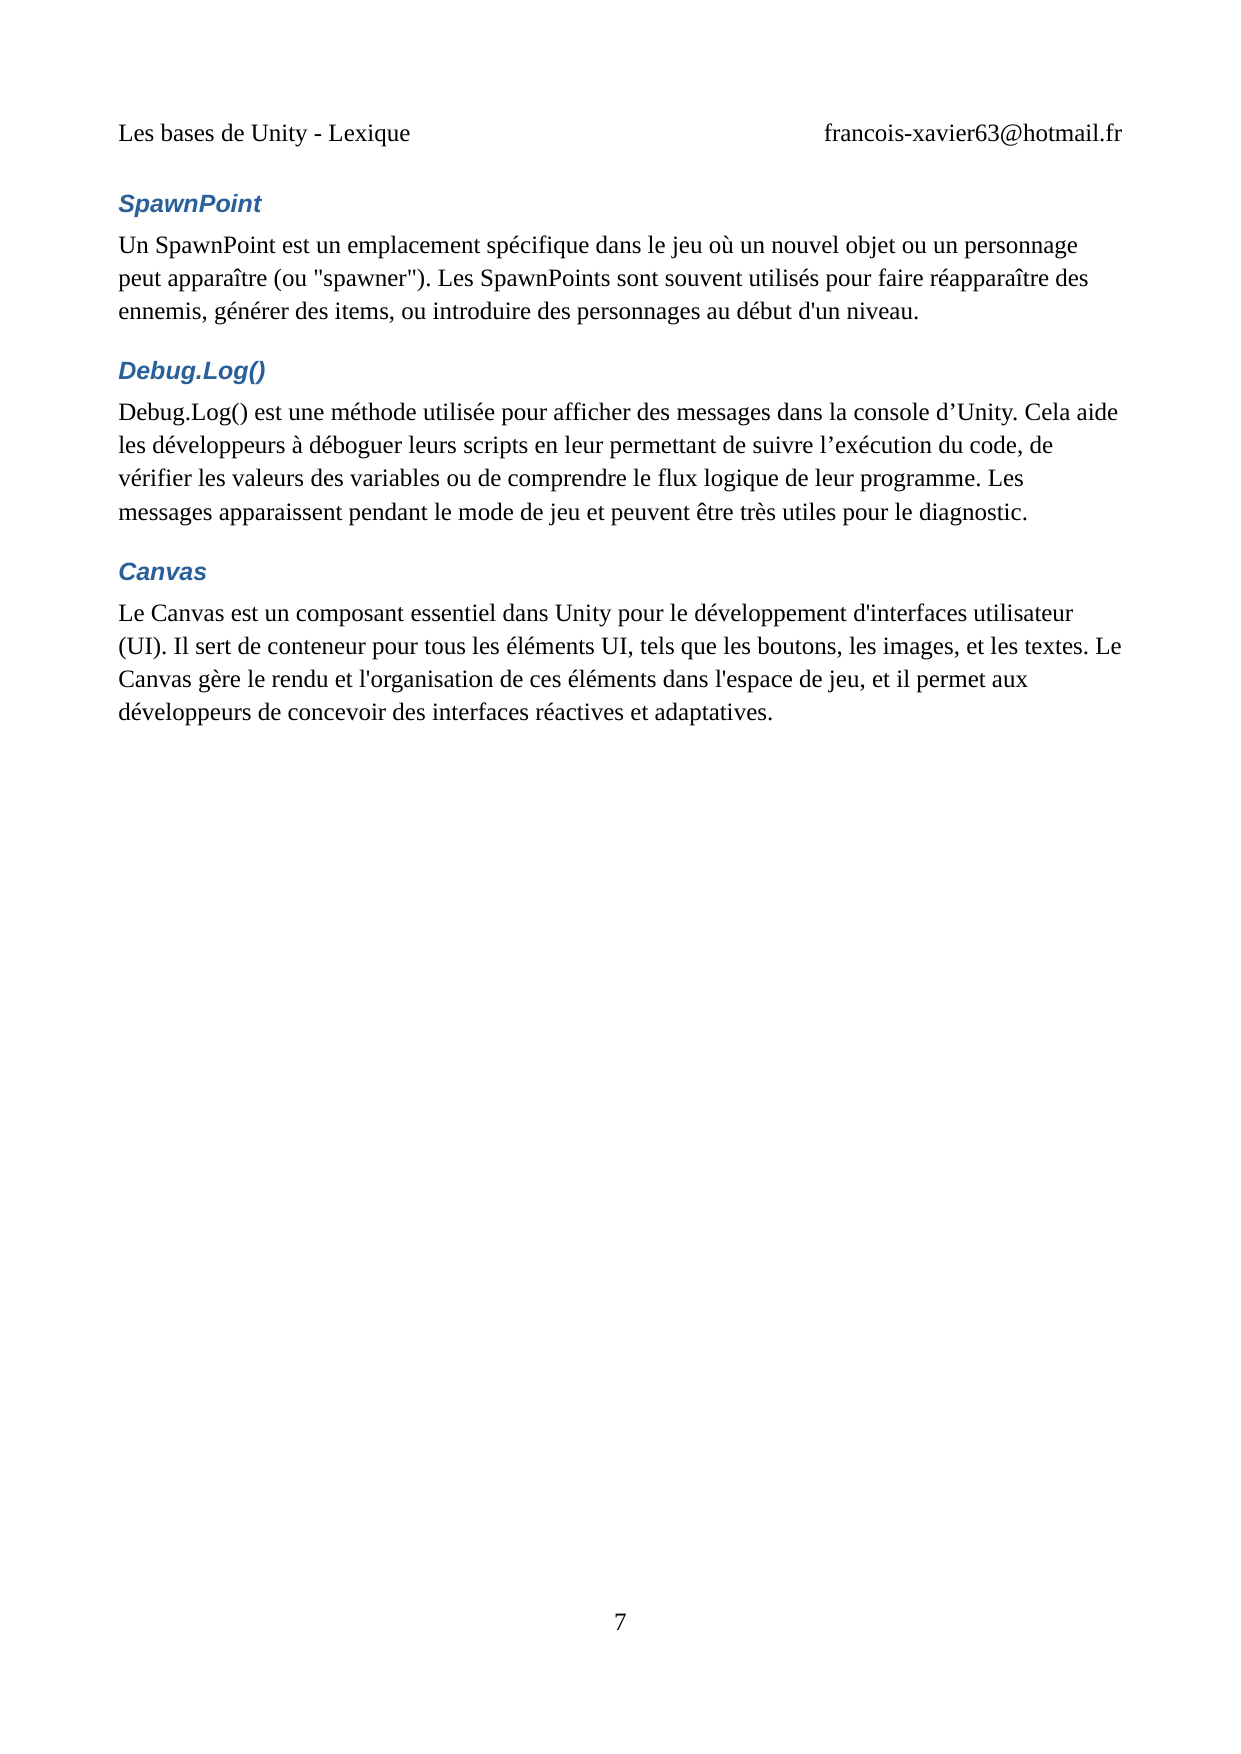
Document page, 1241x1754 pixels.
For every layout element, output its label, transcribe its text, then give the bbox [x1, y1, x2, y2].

text Le Canvas est un composant essentiel dans Unity pour le développement d'interfaces utilisateur (UI). Il sert de conteneur pour tous les éléments UI, tels que les boutons, les images, et les textes. Le Canvas gère le rendu et l'organisation de ces éléments dans l'espace de jeu, et il permet aux développeurs de concevoir des interfaces réactives et adaptatives. [118, 598, 1122, 726]
text Un SpawnPoint est un emplacement spécifique dans le jeu où un nouvel objet ou un personnage peut apparaître (ou "spawner"). Les SpawnPoints sont souvent utilisés pour faire réapparaître des ennemis, générer des items, ou introduire des personnages au début d'un niveau. [118, 230, 1122, 325]
subtitle Canvas [118, 557, 1122, 585]
text Debug.Log() est une méthode utilisée pour afficher des messages dans la console d’Unity. Cela aide les développeurs à déboguer leurs scripts en leur permettant de suivre l’exécution du code, de vérifier les valeurs des variables ou de comprendre le flux logique de leur programme. Les messages apparaissent pendant le mode de jeu et peuvent être très utiles pour le diagnostic. [118, 397, 1122, 525]
subtitle SpawnPoint [118, 189, 1122, 218]
subtitle Debug.Log() [118, 356, 1122, 385]
